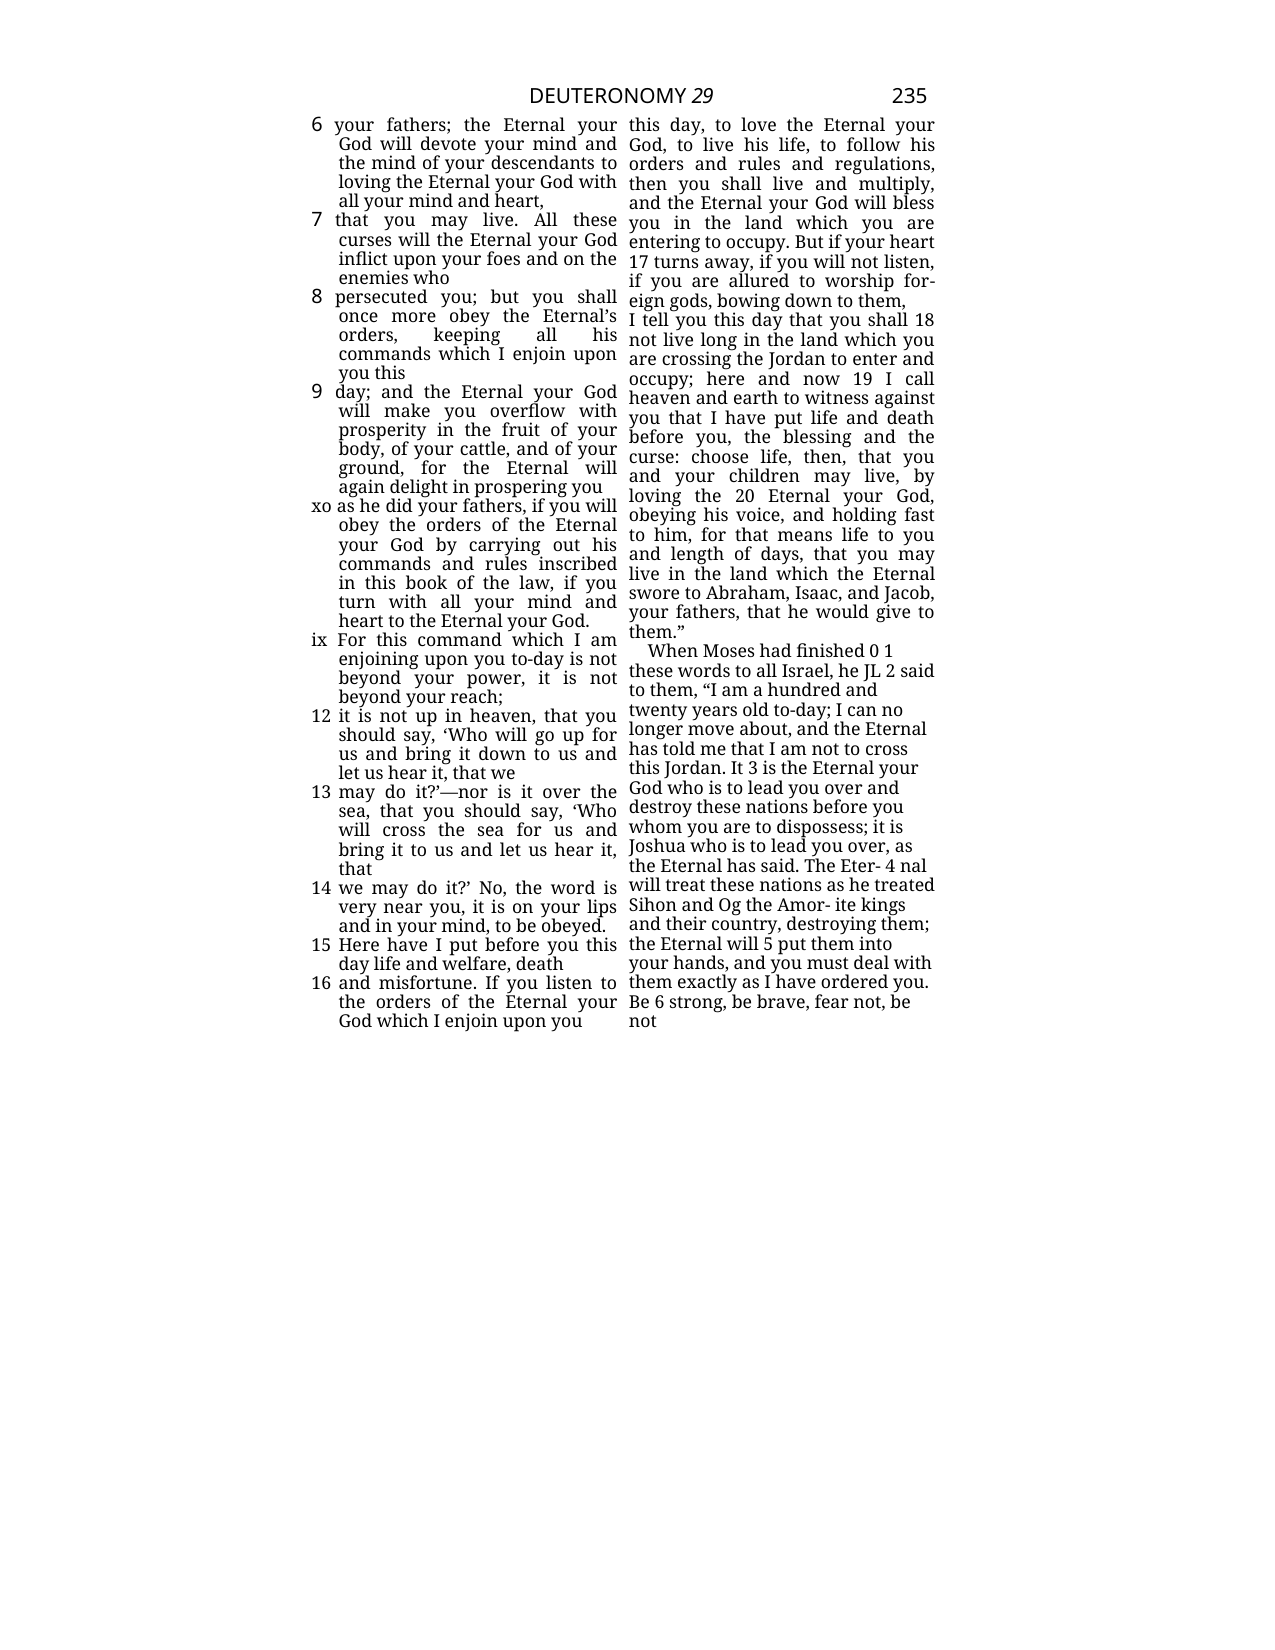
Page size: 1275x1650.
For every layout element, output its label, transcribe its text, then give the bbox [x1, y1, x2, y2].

text this day, to love the Eternal your God, to live his life, to fol­low his orders and rules and reg­ulations, then you shall live and multiply, and the Eternal your God will bless you in the land which you are entering to occupy. But if your heart 17 turns away, if you will not listen, if you are allured to worship for­eign gods, bowing down to them, [629, 116, 935, 311]
list that you may live. All these curses will the Eter­nal your God inflict upon your foes and on the enemies who [311, 212, 617, 288]
list may do it?’—nor is it over the sea, that you should say, ‘Who will cross the sea for us and bring it to us and let us hear it, that [311, 783, 617, 879]
text When Moses had finished 0 1 these words to all Israel, he JL 2 said to them, “I am a hundred and twenty years old to-day; I can no longer move about, and the Eternal has told me that I am not to cross this Jordan. It 3 is the Eternal your God who is to lead you over and destroy these nations before you whom you are to dispossess; it is Joshua who is to lead you over, as the Eternal has said. The Eter- 4 nal will treat these nations as he treated Sihon and Og the Amor- ite kings and their country, de­stroying them; the Eternal will 5 put them into your hands, and you must deal with them exactly as I have ordered you. Be 6 strong, be brave, fear not, be not [629, 642, 935, 1032]
text I tell you this day that you shall 18 not live long in the land which you are crossing the Jordan to enter and occupy; here and now 19 I call heaven and earth to wit­ness against you that I have put life and death before you, the blessing and the curse: choose life, then, that you and your children may live, by loving the 20 Eternal your God, obeying his voice, and holding fast to him, for that means life to you and length of days, that you may live in the land which the Eter­nal swore to Abraham, Isaac, and Jacob, your fathers, that he would give to them.” [629, 311, 935, 642]
list we may do it?’ No, the word is very near you, it is on your lips and in your mind, to be obeyed. [311, 879, 617, 936]
list your fathers; the Eternal your God will devote your mind and the mind of your descendants to loving the Eternal your God with all your mind and heart, [311, 116, 617, 212]
text ix For this command which I am enjoining upon you to-day is not beyond your power, it is not beyond your reach; [311, 631, 617, 707]
list Here have I put before you this day life and welfare, death [311, 936, 617, 974]
list and misfortune. If you listen to the orders of the Eternal your God which I enjoin upon you [311, 974, 617, 1031]
list it is not up in heaven, that you should say, ‘Who will go up for us and bring it down to us and let us hear it, that we [311, 707, 617, 783]
list day; and the Eternal your God will make you overflow with prosperity in the fruit of your body, of your cattle, and of your ground, for the Eternal will again delight in prospering you [311, 383, 617, 498]
text xo as he did your fathers, if you will obey the orders of the Eternal your God by carrying out his commands and rules inscribed in this book of the law, if you turn with all your mind and heart to the Eternal your God. [311, 498, 617, 631]
list persecuted you; but you shall once more obey the Eternal’s orders, keeping all his commands which I enjoin upon you this [311, 288, 617, 383]
